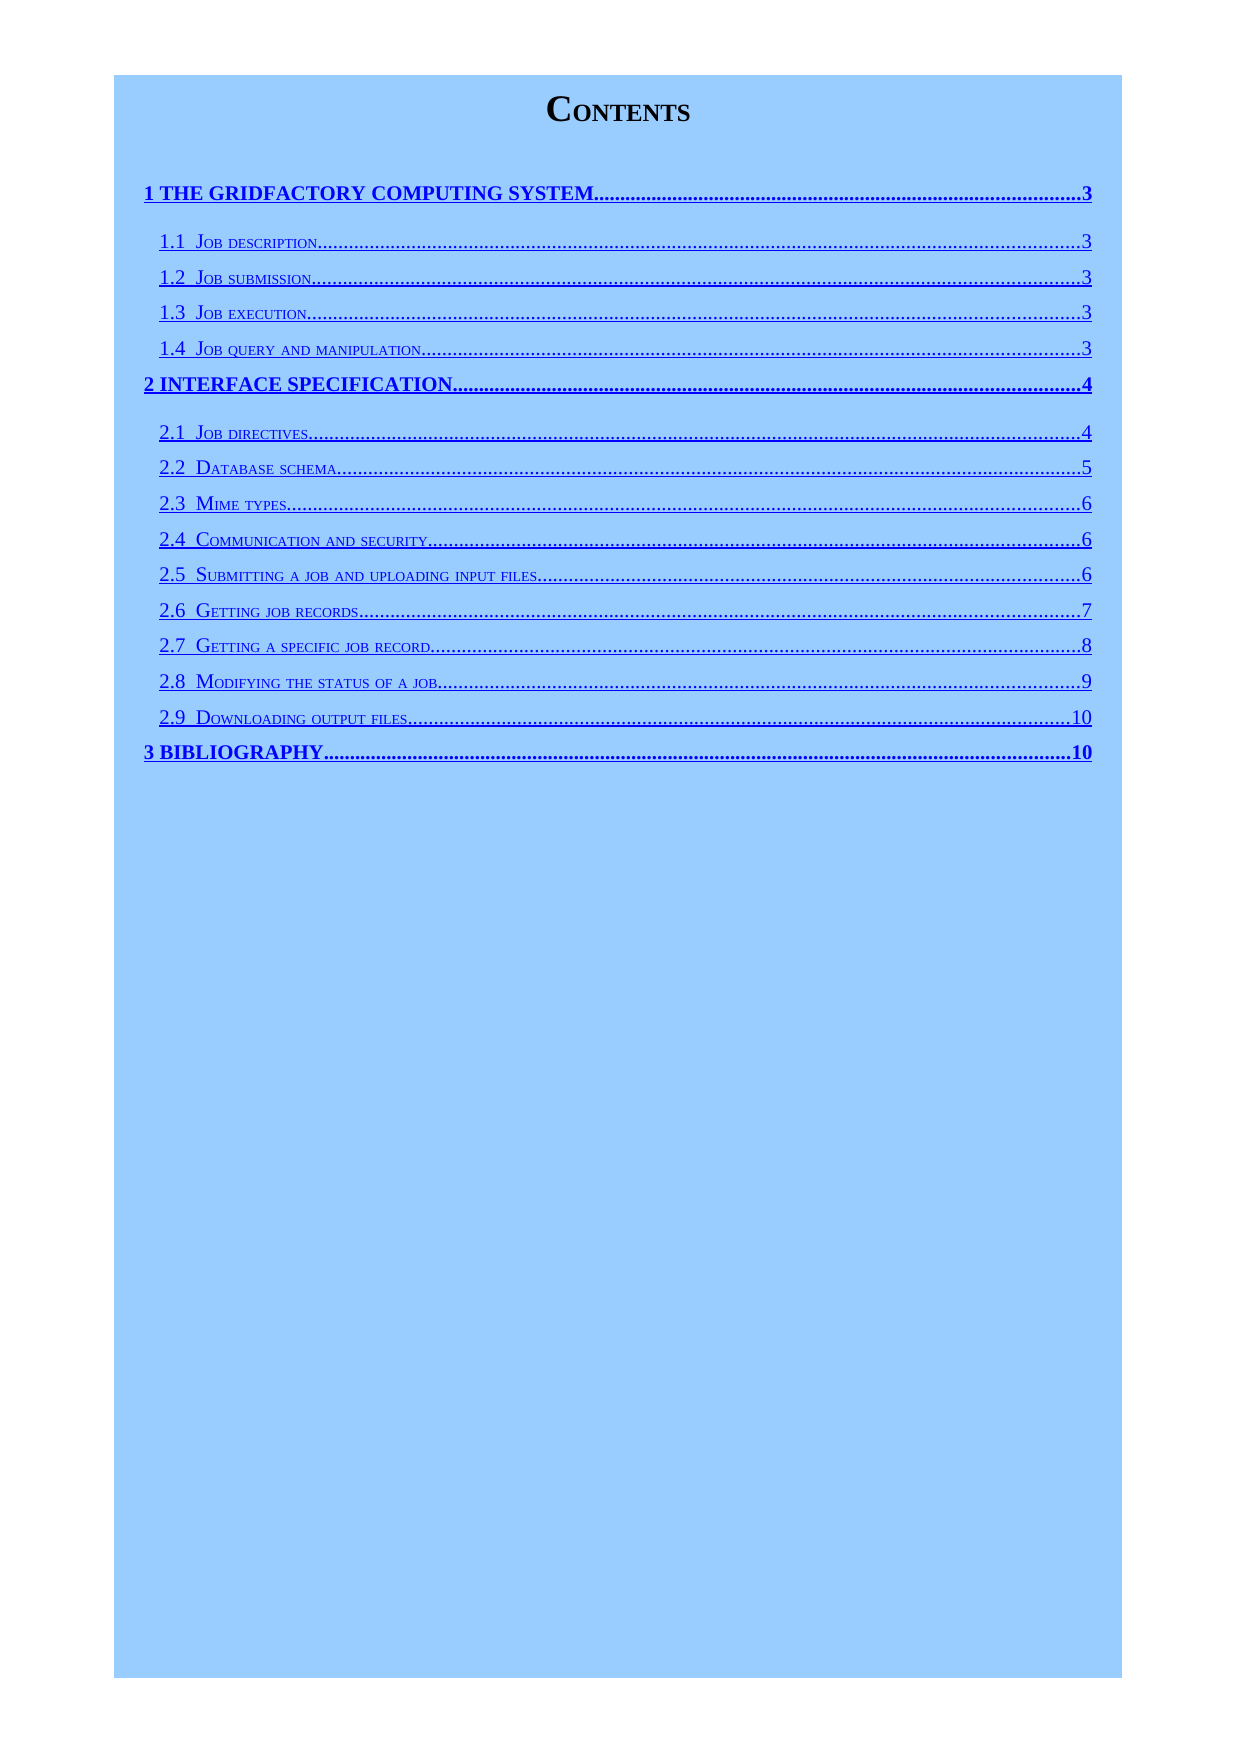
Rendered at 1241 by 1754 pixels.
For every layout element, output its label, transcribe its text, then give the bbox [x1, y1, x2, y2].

text 2.7 Getting a specific job record 8 [159, 634, 1092, 654]
text 2.1 Job directives 4 [159, 421, 1092, 440]
text 1.4 Job query and manipulation 3 [159, 337, 1092, 357]
text 1.1 Job description 3 [159, 230, 1092, 250]
text 2 Interface specification 4 [114, 372, 1122, 396]
text 2.8 Modifying the status of a job 9 [159, 670, 1092, 690]
text 2.9 Downloading output files 10 [159, 706, 1092, 725]
text 3 Bibliography 10 [114, 741, 1122, 764]
text 2.6 Getting job records 7 [159, 599, 1092, 619]
text 2.5 Submitting a job and uploading input files 6 [159, 563, 1092, 583]
text 1.3 Job execution 3 [159, 301, 1092, 321]
text 2.4 Communication and security 6 [159, 527, 1092, 547]
text 2.3 Mime types 6 [159, 492, 1092, 512]
text 1 The GridFactory computing system 3 [114, 182, 1122, 205]
text 2.2 Database schema 5 [159, 456, 1092, 476]
text Contents [114, 87, 1122, 129]
text 1.2 Job submission 3 [159, 266, 1092, 285]
